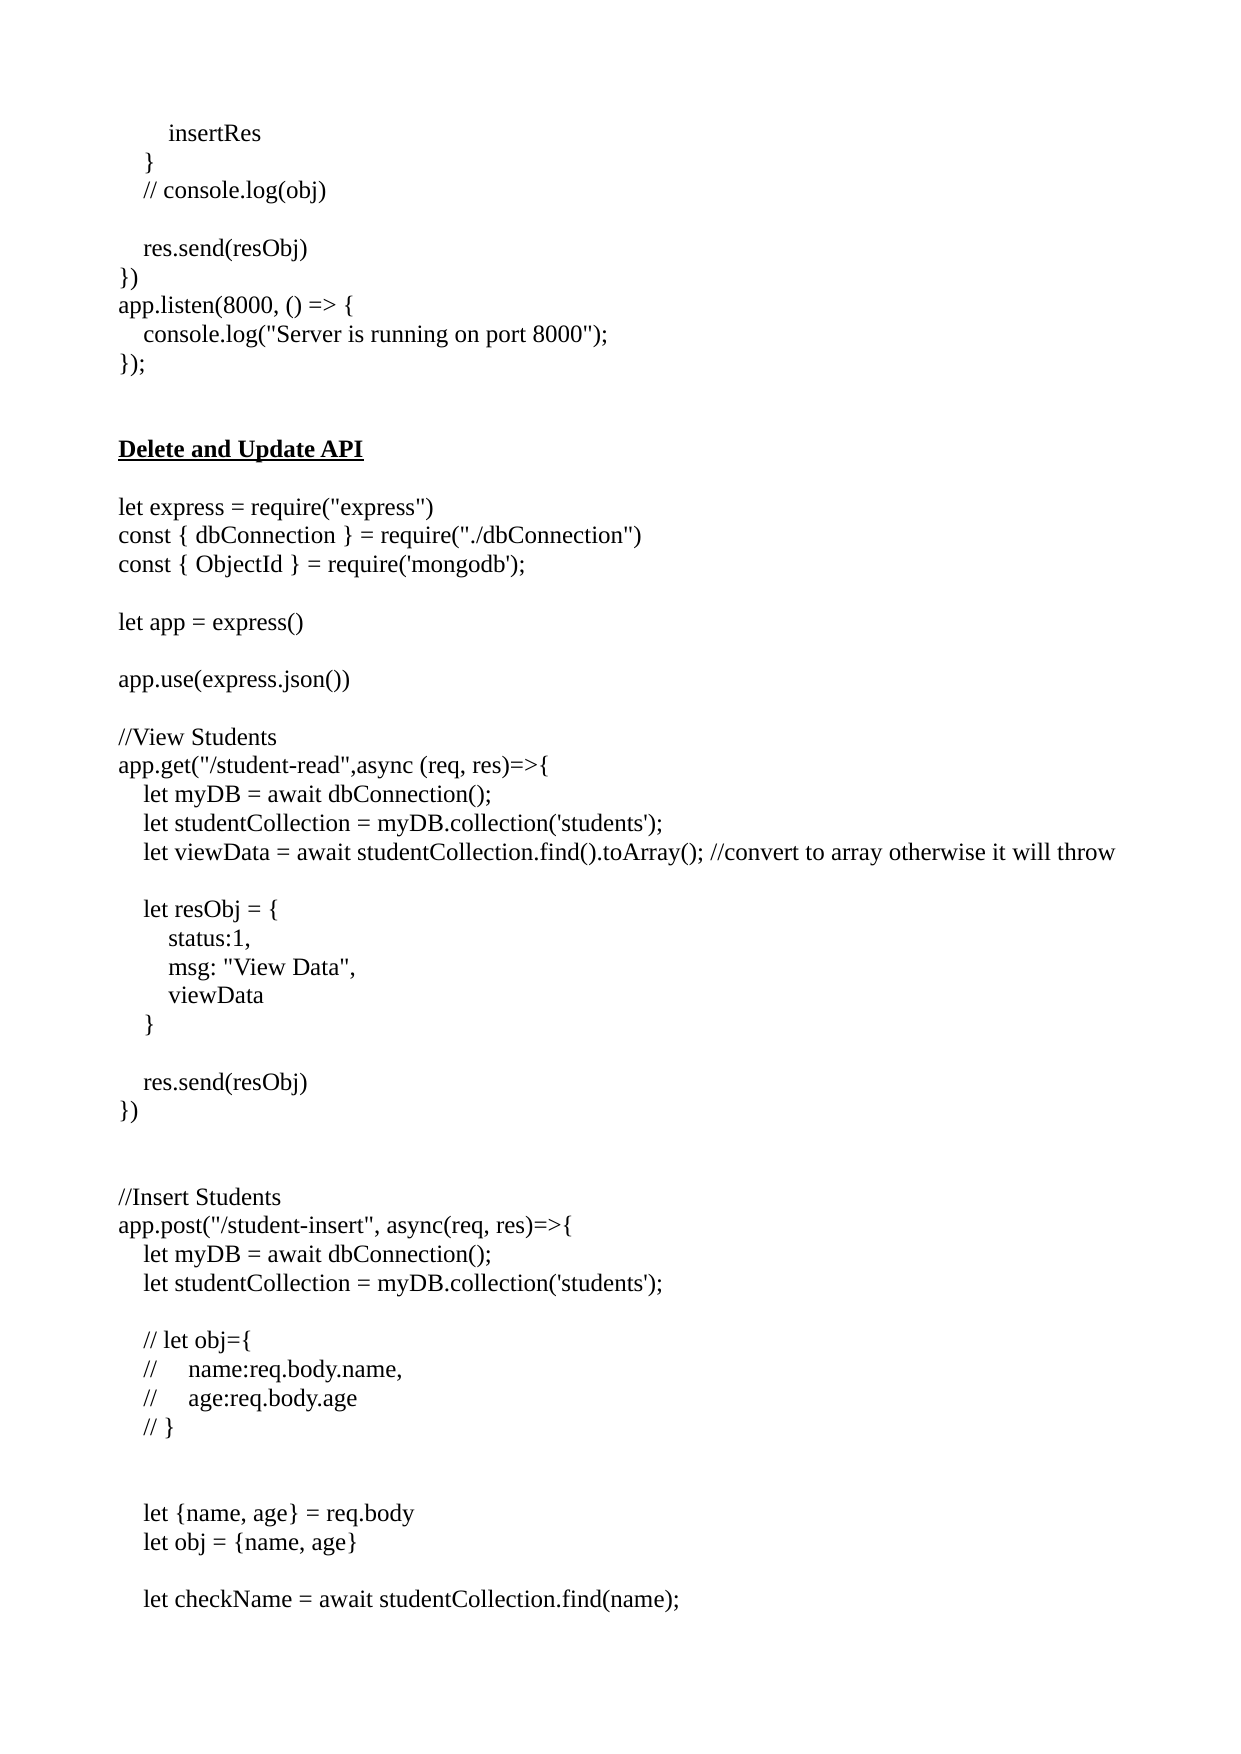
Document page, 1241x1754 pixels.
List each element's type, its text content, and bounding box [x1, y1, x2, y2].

text res.send(resObj) [118, 233, 1122, 262]
text let myDB = await dbConnection(); [118, 1239, 1122, 1268]
text const { dbConnection } = require("./dbConnection") [118, 521, 1122, 549]
text }) [118, 262, 1122, 291]
text // let obj={ [118, 1326, 1122, 1354]
text // console.log(obj) [118, 176, 1122, 204]
text let express = require("express") [118, 492, 1122, 521]
text Delete and Update API [118, 434, 1122, 463]
text // } [118, 1412, 1122, 1441]
text } [118, 1009, 1122, 1038]
text res.send(resObj) [118, 1067, 1122, 1096]
text let viewData = await studentCollection.find().toArray(); //convert to array otherwise it will throw [118, 837, 1122, 866]
text }); [118, 348, 1122, 377]
text let studentCollection = myDB.collection('students'); [118, 1268, 1122, 1297]
text // name:req.body.name, [118, 1354, 1122, 1383]
text //View Students [118, 722, 1122, 751]
text let studentCollection = myDB.collection('students'); [118, 808, 1122, 837]
text // age:req.body.age [118, 1383, 1122, 1412]
text }) [118, 1096, 1122, 1124]
text app.post("/student-insert", async(req, res)=>{ [118, 1211, 1122, 1239]
text app.get("/student-read",async (req, res)=>{ [118, 751, 1122, 779]
text let {name, age} = req.body [118, 1498, 1122, 1527]
text let myDB = await dbConnection(); [118, 779, 1122, 808]
text viewData [118, 981, 1122, 1009]
text let checkName = await studentCollection.find(name); [118, 1584, 1122, 1613]
text status:1, [118, 923, 1122, 952]
text let app = express() [118, 607, 1122, 636]
text const { ObjectId } = require('mongodb'); [118, 549, 1122, 578]
text } [118, 147, 1122, 176]
text app.use(express.json()) [118, 664, 1122, 693]
text let resObj = { [118, 894, 1122, 923]
text msg: "View Data", [118, 952, 1122, 981]
text app.listen(8000, () => { [118, 291, 1122, 319]
text console.log("Server is running on port 8000"); [118, 319, 1122, 348]
text let obj = {name, age} [118, 1527, 1122, 1556]
text //Insert Students [118, 1182, 1122, 1211]
text insertRes [118, 118, 1122, 147]
